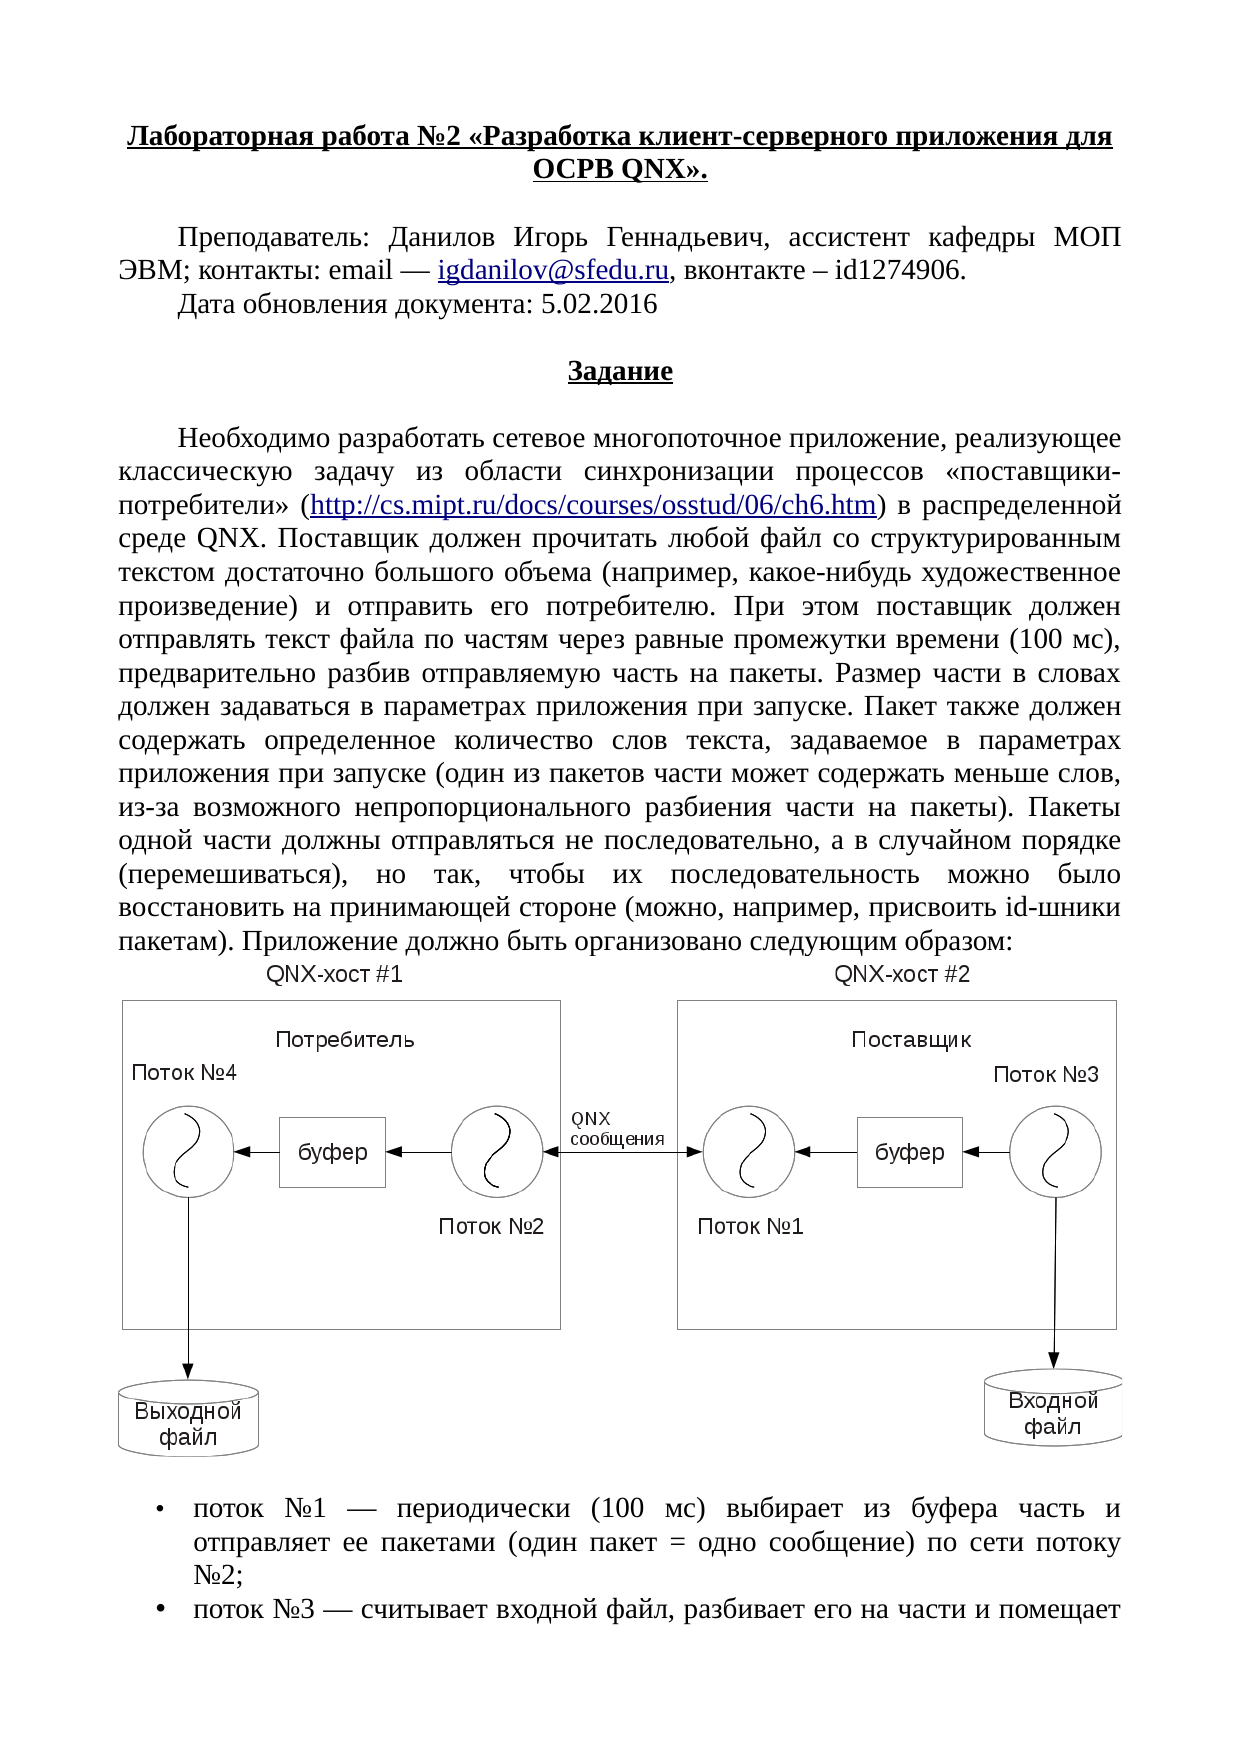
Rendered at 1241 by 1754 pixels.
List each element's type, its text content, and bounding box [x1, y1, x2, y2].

list поток №1 — периодически (100 мс) выбирает из буфера часть и отправляет ее пакетами (один пакет = одно сообщение) по сети потоку №2; [156, 1490, 1122, 1591]
text Необходимо разработать сетевое многопоточное приложение, реализующее классическую задачу из области синхронизации процессов «поставщики-потребители» (http://cs.mipt.ru/docs/courses/osstud/06/ch6.htm) в распределенной среде QNX. Поставщик должен прочитать любой файл со структурированным текстом достаточно большого объема (например, какое-нибудь художественное произведение) и отправить его потребителю. При этом поставщик должен отправлять текст файла по частям через равные промежутки времени (100 мс), предварительно разбив отправляемую часть на пакеты. Размер части в словах должен задаваться в параметрах приложения при запуске. Пакет также должен содержать определенное количество слов текста, задаваемое в параметрах приложения при запуске (один из пакетов части может содержать меньше слов, из-за возможного непропорционального разбиения части на пакеты). Пакеты одной части должны отправляться не последовательно, а в случайном порядке (перемешиваться), но так, чтобы их последовательность можно было восстановить на принимающей стороне (можно, например, присвоить id-шники пакетам). Приложение должно быть организовано следующим образом: [118, 420, 1122, 956]
list поток №3 — считывает входной файл, разбивает его на части и помещает [156, 1591, 1122, 1624]
text Дата обновления документа: 5.02.2016 [118, 286, 1122, 319]
picture [118, 956, 1123, 1457]
text Задание [118, 353, 1122, 386]
text Лабораторная работа №2 «Разработка клиент-серверного приложения для ОСРВ QNX». [118, 118, 1122, 185]
text Преподаватель: Данилов Игорь Геннадьевич, ассистент кафедры МОП ЭВМ; контакты: email — igdanilov@sfedu.ru, вконтакте – id1274906. [118, 219, 1122, 286]
